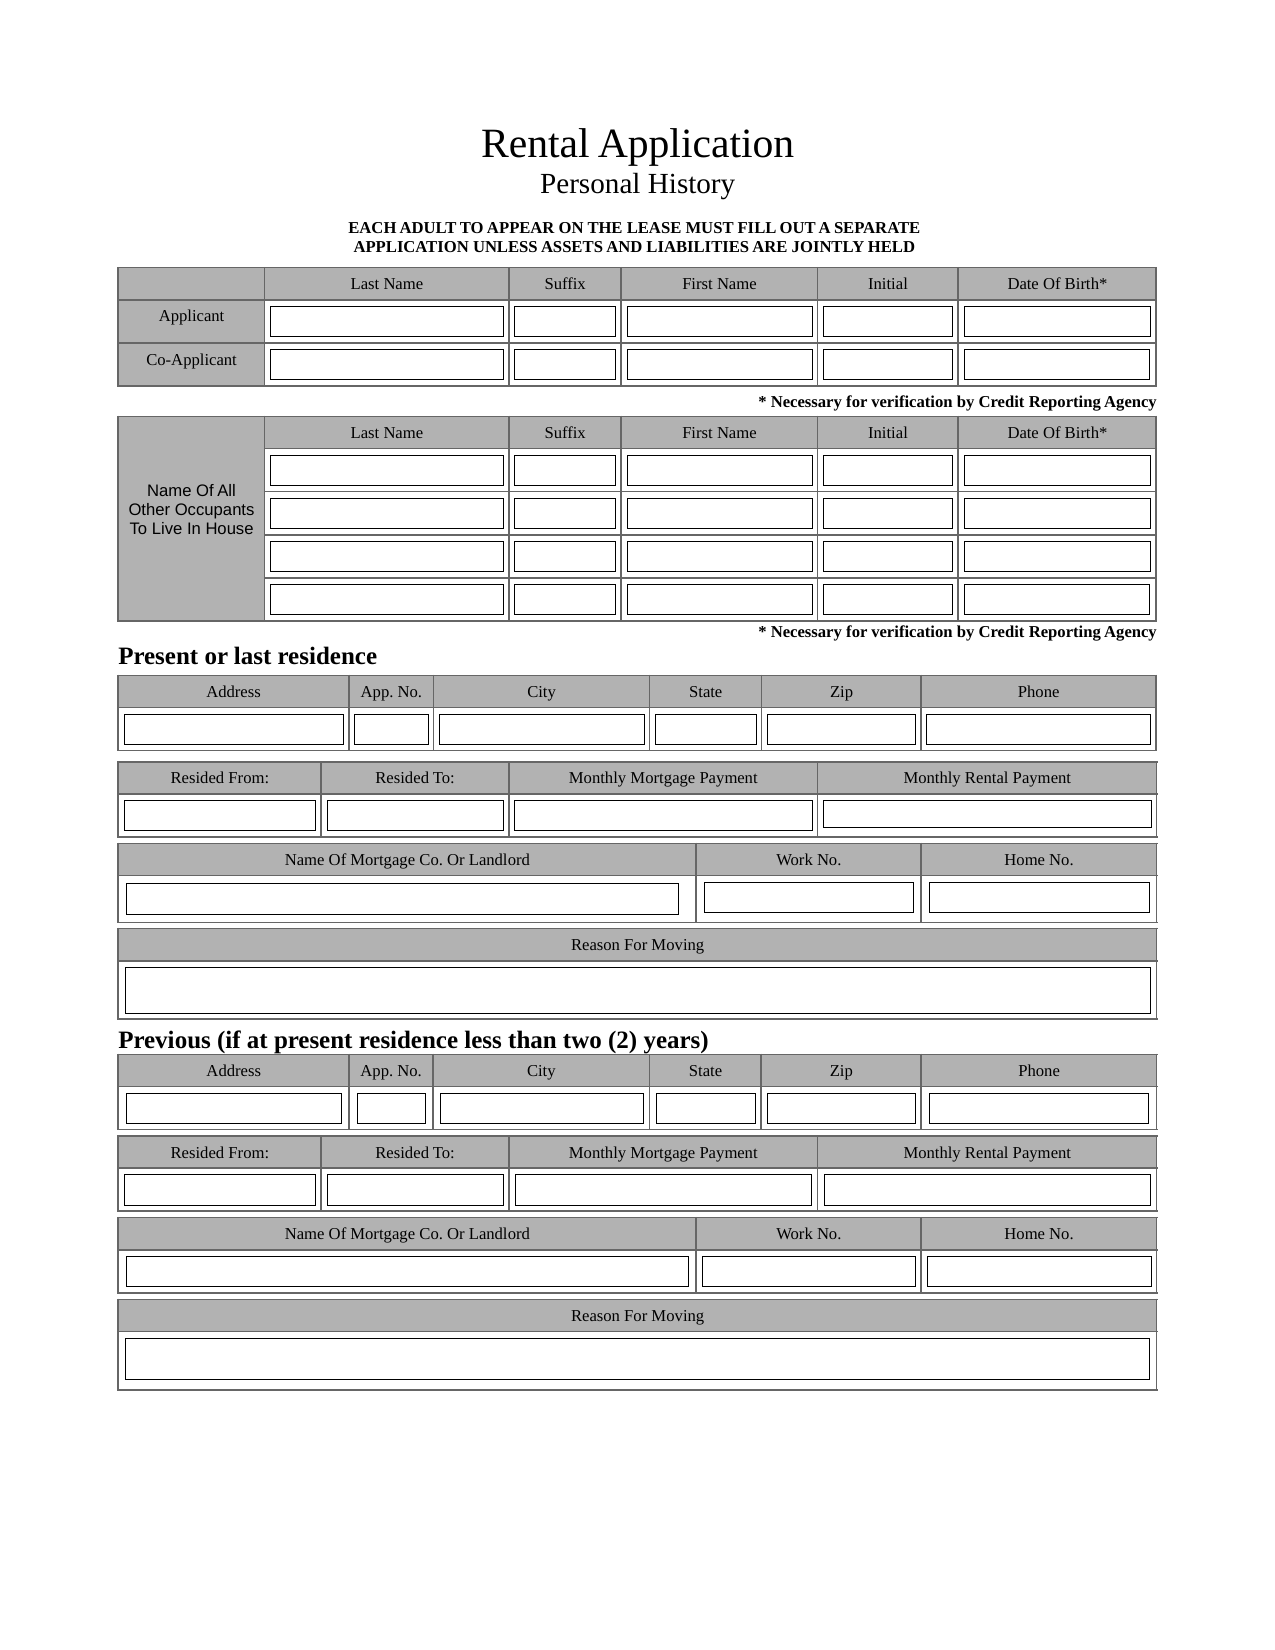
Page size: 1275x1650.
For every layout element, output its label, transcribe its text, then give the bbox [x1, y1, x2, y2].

table_header Initial [818, 417, 957, 448]
table_cell [119, 876, 695, 921]
table_header Name Of Mortgage Co. Or Landlord [119, 844, 695, 875]
table_header Suffix [510, 268, 620, 299]
table_cell [119, 708, 348, 750]
table_header Last Name [265, 268, 508, 299]
table_cell [818, 579, 957, 620]
table_header Suffix [510, 417, 620, 448]
table_header State [650, 676, 761, 707]
table_header Date Of Birth* [959, 417, 1155, 448]
table_cell [265, 536, 508, 577]
table_cell [922, 1251, 1156, 1292]
table_cell [510, 301, 620, 342]
table_header Work No. [697, 1218, 920, 1249]
table_header App. No. [350, 1055, 432, 1086]
table_header City [434, 1055, 649, 1086]
table_header Home No. [922, 1218, 1156, 1249]
table_cell [622, 536, 817, 577]
table_cell [622, 449, 817, 491]
table_cell [119, 795, 320, 836]
table_cell [959, 344, 1155, 385]
table_cell [959, 579, 1155, 620]
table_cell [622, 492, 817, 534]
table_cell [697, 1251, 920, 1292]
table_cell [818, 492, 957, 534]
table_header Name Of Mortgage Co. Or Landlord [119, 1218, 695, 1249]
table_cell [510, 344, 620, 385]
table_cell [650, 1087, 760, 1129]
table_header Monthly Mortgage Payment [510, 763, 817, 793]
table_header Monthly Mortgage Payment [510, 1137, 817, 1167]
table_cell [265, 449, 508, 491]
table_cell [322, 1169, 508, 1210]
table_cell [922, 708, 1155, 750]
text Present or last residence [118, 641, 1157, 670]
table_cell [350, 1087, 432, 1129]
table_cell [322, 795, 508, 836]
table_cell [959, 301, 1155, 342]
table_header First Name [622, 417, 817, 448]
table_cell [622, 301, 817, 342]
table_header Monthly Rental Payment [818, 1137, 1156, 1167]
table_cell [959, 492, 1155, 534]
table_cell [762, 1087, 920, 1129]
table_header Monthly Rental Payment [818, 763, 1156, 793]
table_cell [119, 1169, 320, 1210]
table_cell [510, 579, 620, 620]
table_cell [434, 708, 649, 750]
table_cell [959, 449, 1155, 491]
table_cell [350, 708, 433, 750]
table_cell [818, 1169, 1156, 1210]
table_cell [510, 1169, 817, 1210]
table_header [119, 268, 264, 299]
table_header City [434, 676, 649, 707]
table_cell [510, 795, 817, 836]
table_cell [959, 536, 1155, 577]
table_cell [510, 492, 620, 534]
table_cell Applicant [119, 301, 264, 342]
table_header Resided To: [322, 763, 508, 793]
table_cell [650, 708, 761, 750]
table_header Zip [762, 1055, 920, 1086]
table_cell [119, 1332, 1156, 1389]
table_cell [818, 536, 957, 577]
table_header Work No. [697, 844, 920, 875]
table_cell [265, 301, 508, 342]
table_header Zip [762, 676, 920, 707]
table_cell [265, 492, 508, 534]
table_header Phone [922, 1055, 1156, 1086]
table_cell [510, 536, 620, 577]
table_header Resided From: [119, 1137, 320, 1167]
table_cell [119, 1251, 695, 1292]
table_header Last Name [265, 417, 508, 448]
text Rental Application [118, 118, 1157, 166]
table_cell [622, 579, 817, 620]
table_cell [697, 876, 920, 921]
table_cell [622, 344, 817, 385]
text * Necessary for verification by Credit Reporting Agency [118, 622, 1157, 641]
table_header First Name [622, 268, 817, 299]
table_cell Co-Applicant [119, 344, 264, 385]
table_header Phone [922, 676, 1155, 707]
table_header Home No. [922, 844, 1156, 875]
table_header Initial [818, 268, 957, 299]
table_cell [818, 795, 1156, 836]
table_header State [650, 1055, 760, 1086]
table_header Resided To: [322, 1137, 508, 1167]
table_cell [265, 579, 508, 620]
table_cell [762, 708, 920, 750]
table_cell [119, 962, 1156, 1018]
table_header Date Of Birth* [959, 268, 1155, 299]
table_cell [119, 1087, 348, 1129]
table_cell [818, 449, 957, 491]
table_cell [818, 301, 957, 342]
table_cell [510, 449, 620, 491]
text * Necessary for verification by Credit Reporting Agency [118, 392, 1157, 411]
table_cell [922, 876, 1156, 921]
table_cell [434, 1087, 649, 1129]
text Personal History [118, 166, 1157, 199]
table_header Reason For Moving [119, 1300, 1156, 1331]
table_cell [818, 344, 957, 385]
table_header Name Of All Other Occupants To Live In House [119, 417, 264, 620]
table_header Address [119, 1055, 348, 1086]
table_cell [922, 1087, 1156, 1129]
table_header Resided From: [119, 763, 320, 793]
text Previous (if at present residence less than two (2) years) [118, 1025, 1157, 1053]
table_header Reason For Moving [119, 929, 1156, 960]
table_header App. No. [350, 676, 433, 707]
table_header Address [119, 676, 348, 707]
table_cell [265, 344, 508, 385]
